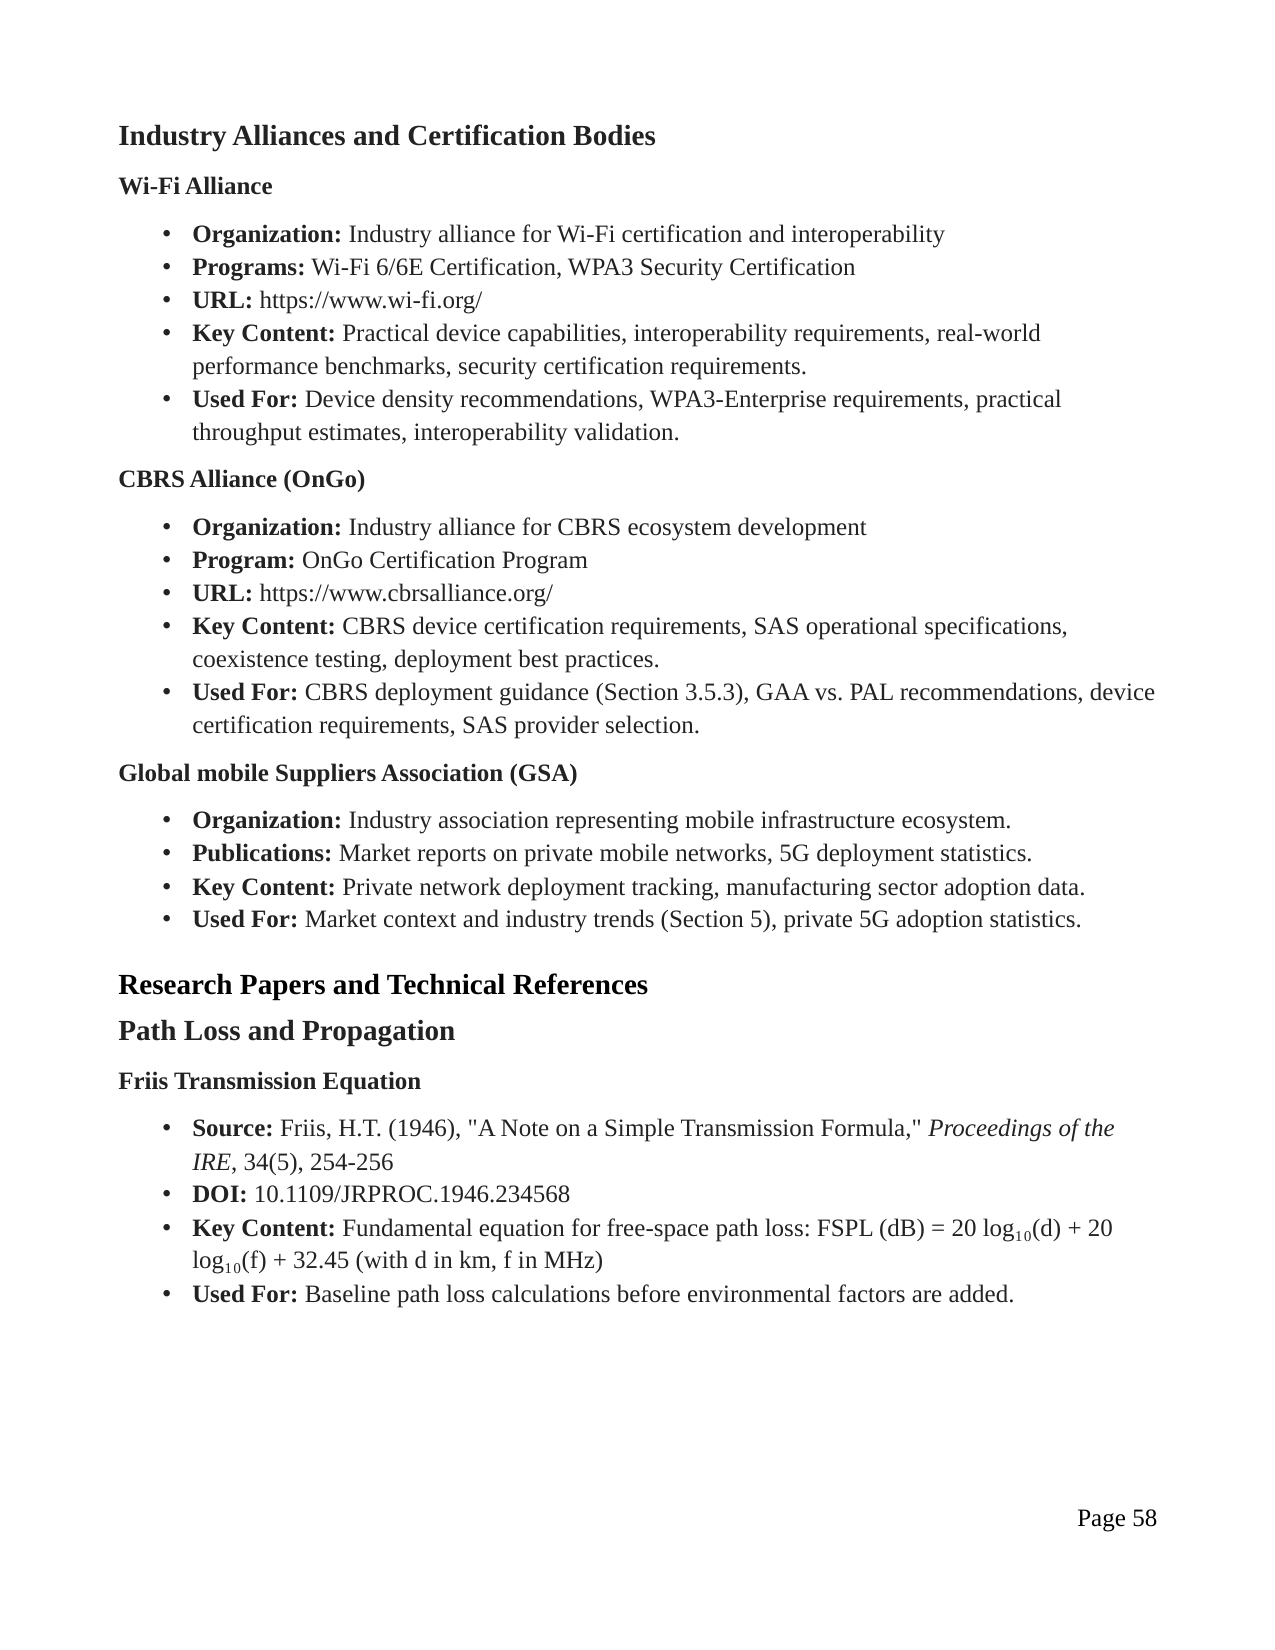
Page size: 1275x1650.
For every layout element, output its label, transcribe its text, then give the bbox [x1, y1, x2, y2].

list Key Content: Private network deployment tracking, manufacturing sector adoption data. [162, 872, 1157, 900]
subtitle Path Loss and Propagation [118, 1013, 1157, 1046]
list Used For: Device density recommendations, WPA3-Enterprise requirements, practical throughput estimates, interoperability validation. [162, 384, 1157, 446]
list DOI: 10.1109/JRPROC.1946.234568 [162, 1179, 1157, 1208]
list Organization: Industry association representing mobile infrastructure ecosystem. [162, 806, 1157, 834]
list Key Content: Fundamental equation for free-space path loss: FSPL (dB) = 20 log₁₀(d) + 20 log₁₀(f) + 32.45 (with d in km, f in MHz) [162, 1213, 1157, 1274]
list Used For: Market context and industry trends (Section 5), private 5G adoption statistics. [162, 904, 1157, 933]
list Key Content: Practical device capabilities, interoperability requirements, real-world performance benchmarks, security certification requirements. [162, 318, 1157, 380]
list Organization: Industry alliance for CBRS ecosystem development [162, 512, 1157, 541]
list Used For: CBRS deployment guidance (Section 3.5.3), GAA vs. PAL recommendations, device certification requirements, SAS provider selection. [162, 677, 1157, 739]
text Global mobile Suppliers Association (GSA) [118, 758, 1157, 787]
list URL: https://www.cbrsalliance.org/ [162, 578, 1157, 607]
subtitle Industry Alliances and Certification Bodies [118, 118, 1157, 152]
text Friis Transmission Equation [118, 1066, 1157, 1095]
text CBRS Alliance (OnGo) [118, 464, 1157, 493]
list Publications: Market reports on private mobile networks, 5G deployment statistics. [162, 838, 1157, 867]
list Source: Friis, H.T. (1946), "A Note on a Simple Transmission Formula," Proceedings of the IRE, 34(5), 254-256 [162, 1113, 1157, 1175]
list Used For: Baseline path loss calculations before environmental factors are added. [162, 1279, 1157, 1307]
list Programs: Wi-Fi 6/6E Certification, WPA3 Security Certification [162, 252, 1157, 281]
list Organization: Industry alliance for Wi-Fi certification and interoperability [162, 219, 1157, 248]
list Key Content: CBRS device certification requirements, SAS operational specifications, coexistence testing, deployment best practices. [162, 611, 1157, 673]
list URL: https://www.wi-fi.org/ [162, 285, 1157, 314]
list Program: OnGo Certification Program [162, 545, 1157, 574]
subtitle Research Papers and Technical References [118, 967, 1157, 1000]
text Wi-Fi Alliance [118, 171, 1157, 200]
